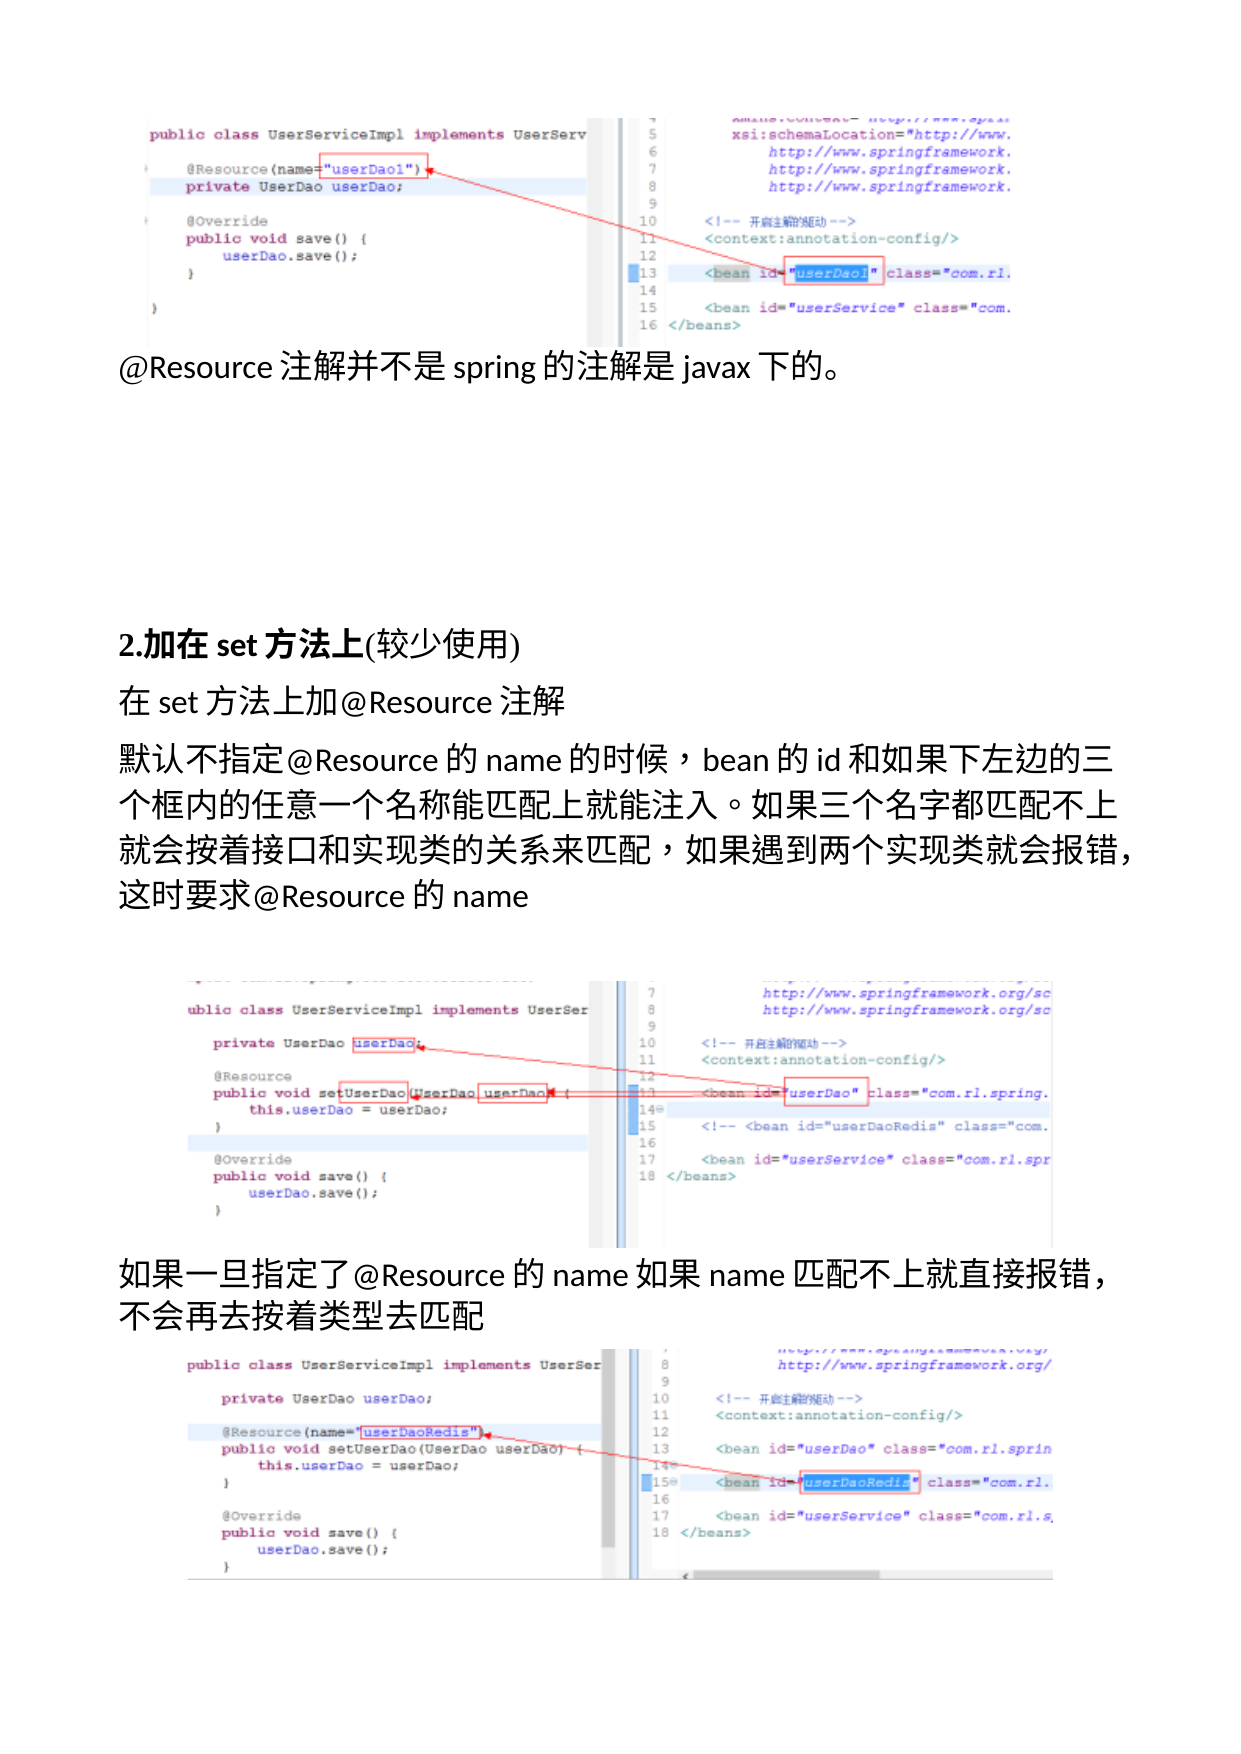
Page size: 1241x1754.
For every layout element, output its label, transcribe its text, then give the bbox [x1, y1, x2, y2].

picture [187, 1349, 1053, 1581]
picture [187, 981, 1053, 1248]
subtitle 2.加在set方法上(较少使用) [118, 617, 1122, 666]
text 在set方法上加@Resource注解 [118, 678, 1122, 723]
text 默认不指定@Resource的name的时候，bean的id和如果下左边的三个框内的任意一个名称能匹配上就能注入。如果三个名字都匹配不上就会按着接口和实现类的关系来匹配，如果遇到两个实现类就会报错，这时要求@Resource的name [118, 736, 1122, 918]
picture [144, 118, 1010, 347]
text @Resource注解并不是spring的注解是javax下的。 [118, 118, 1122, 387]
text 如果一旦指定了@Resource的name如果name匹配不上就直接报错，不会再去按着类型去匹配 [118, 981, 1122, 1337]
